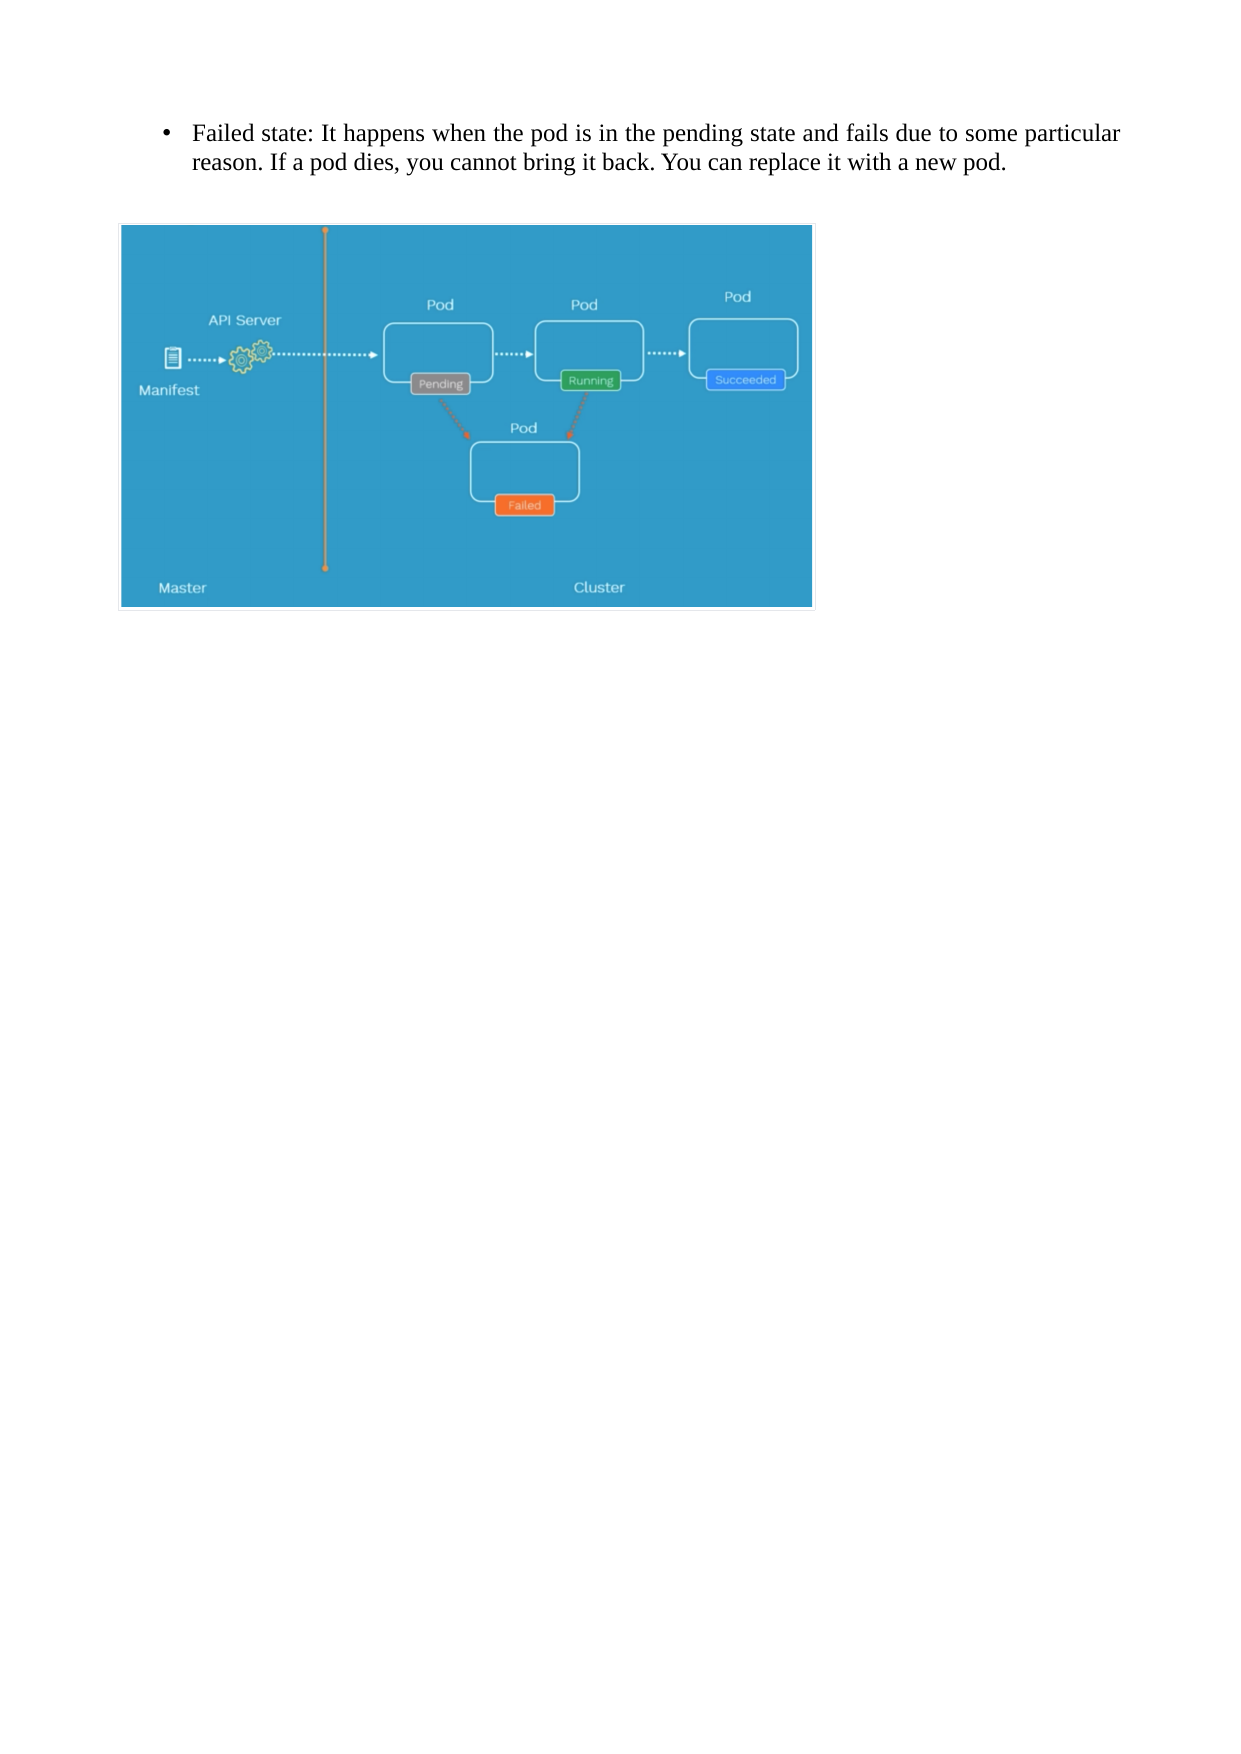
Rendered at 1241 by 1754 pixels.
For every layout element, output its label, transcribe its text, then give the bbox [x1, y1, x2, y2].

list Failed state: It happens when the pod is in the pending state and fails due to some particular reason. If a pod dies, you cannot bring it back. You can replace it with a new pod. [162, 118, 1122, 176]
picture [121, 225, 813, 607]
